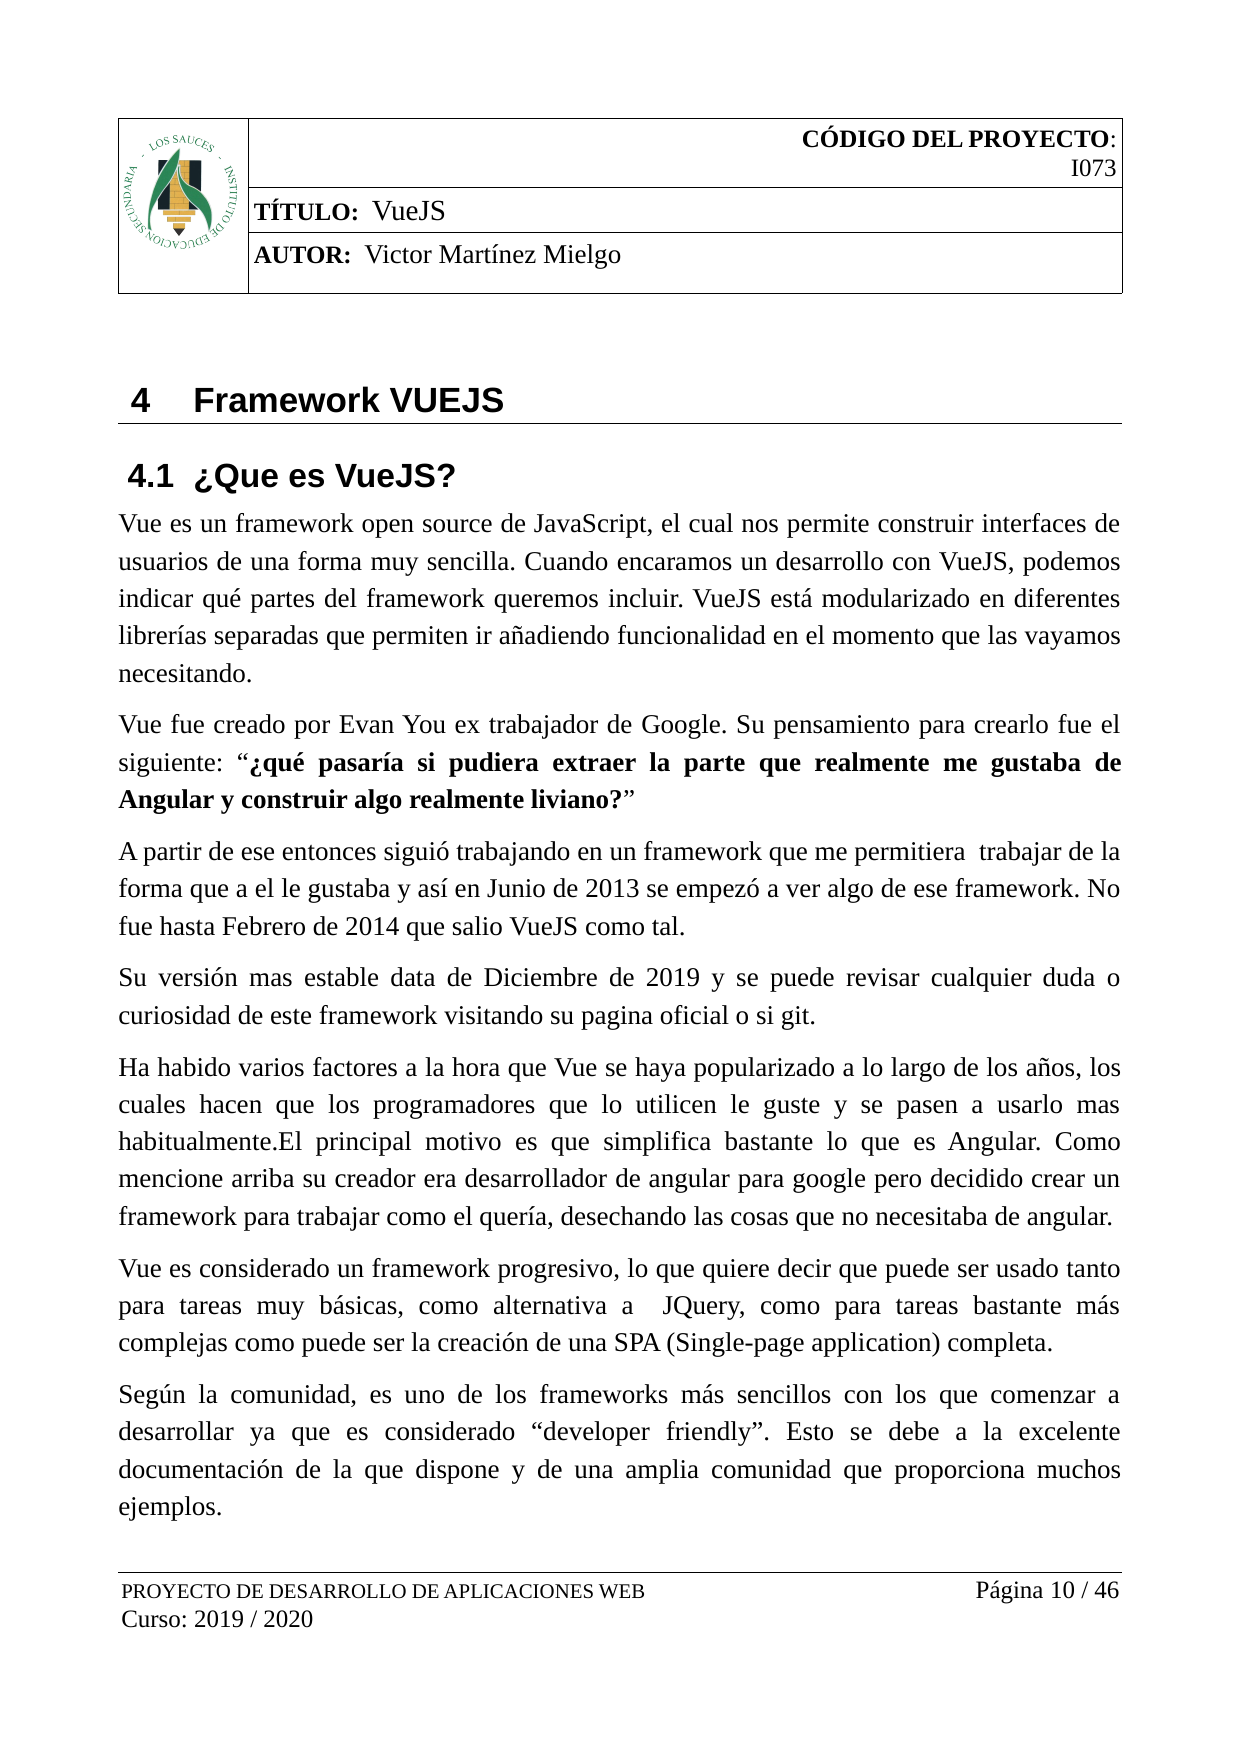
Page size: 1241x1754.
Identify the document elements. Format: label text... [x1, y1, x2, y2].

picture [112, 123, 254, 257]
subtitle Framework VUEJS [118, 376, 1122, 423]
subtitle ¿Que es VueJS? [118, 456, 1122, 495]
text Según la comunidad, es uno de los frameworks más sencillos con los que comenzar a desarrollar ya que es considerado “developer friendly”. Esto se debe a la excelente documentación de la que dispone y de una amplia comunidad que proporciona muchos ejemplos. [118, 1378, 1122, 1521]
text Vue es considerado un framework progresivo, lo que quiere decir que puede ser usado tanto para tareas muy básicas, como alternativa a JQuery, como para tareas bastante más complejas como puede ser la creación de una SPA (Single-page application) completa. [118, 1252, 1122, 1357]
text Vue fue creado por Evan You ex trabajador de Google. Su pensamiento para crearlo fue el siguiente: “¿qué pasaría si pudiera extraer la parte que realmente me gustaba de Angular y construir algo realmente liviano?” [118, 708, 1122, 814]
text A partir de ese entonces siguió trabajando en un framework que me permitiera trabajar de la forma que a el le gustaba y así en Junio de 2013 se empezó a ver algo de ese framework. No fue hasta Febrero de 2014 que salio VueJS como tal. [118, 835, 1122, 941]
text Su versión mas estable data de Diciembre de 2019 y se puede revisar cualquier duda o curiosidad de este framework visitando su pagina oficial o si git. [118, 961, 1122, 1030]
text Ha habido varios factores a la hora que Vue se haya popularizado a lo largo de los años, los cuales hacen que los programadores que lo utilicen le guste y se pasen a usarlo mas habitualmente.El principal motivo es que simplifica bastante lo que es Angular. Como mencione arriba su creador era desarrollador de angular para google pero decidido crear un framework para trabajar como el quería, desechando las cosas que no necesitaba de angular. [118, 1051, 1122, 1231]
text Vue es un framework open source de JavaScript, el cual nos permite construir interfaces de usuarios de una forma muy sencilla. Cuando encaramos un desarrollo con VueJS, podemos indicar qué partes del framework queremos incluir. VueJS está modularizado en diferentes librerías separadas que permiten ir añadiendo funcionalidad en el momento que las vayamos necesitando. [118, 507, 1122, 688]
